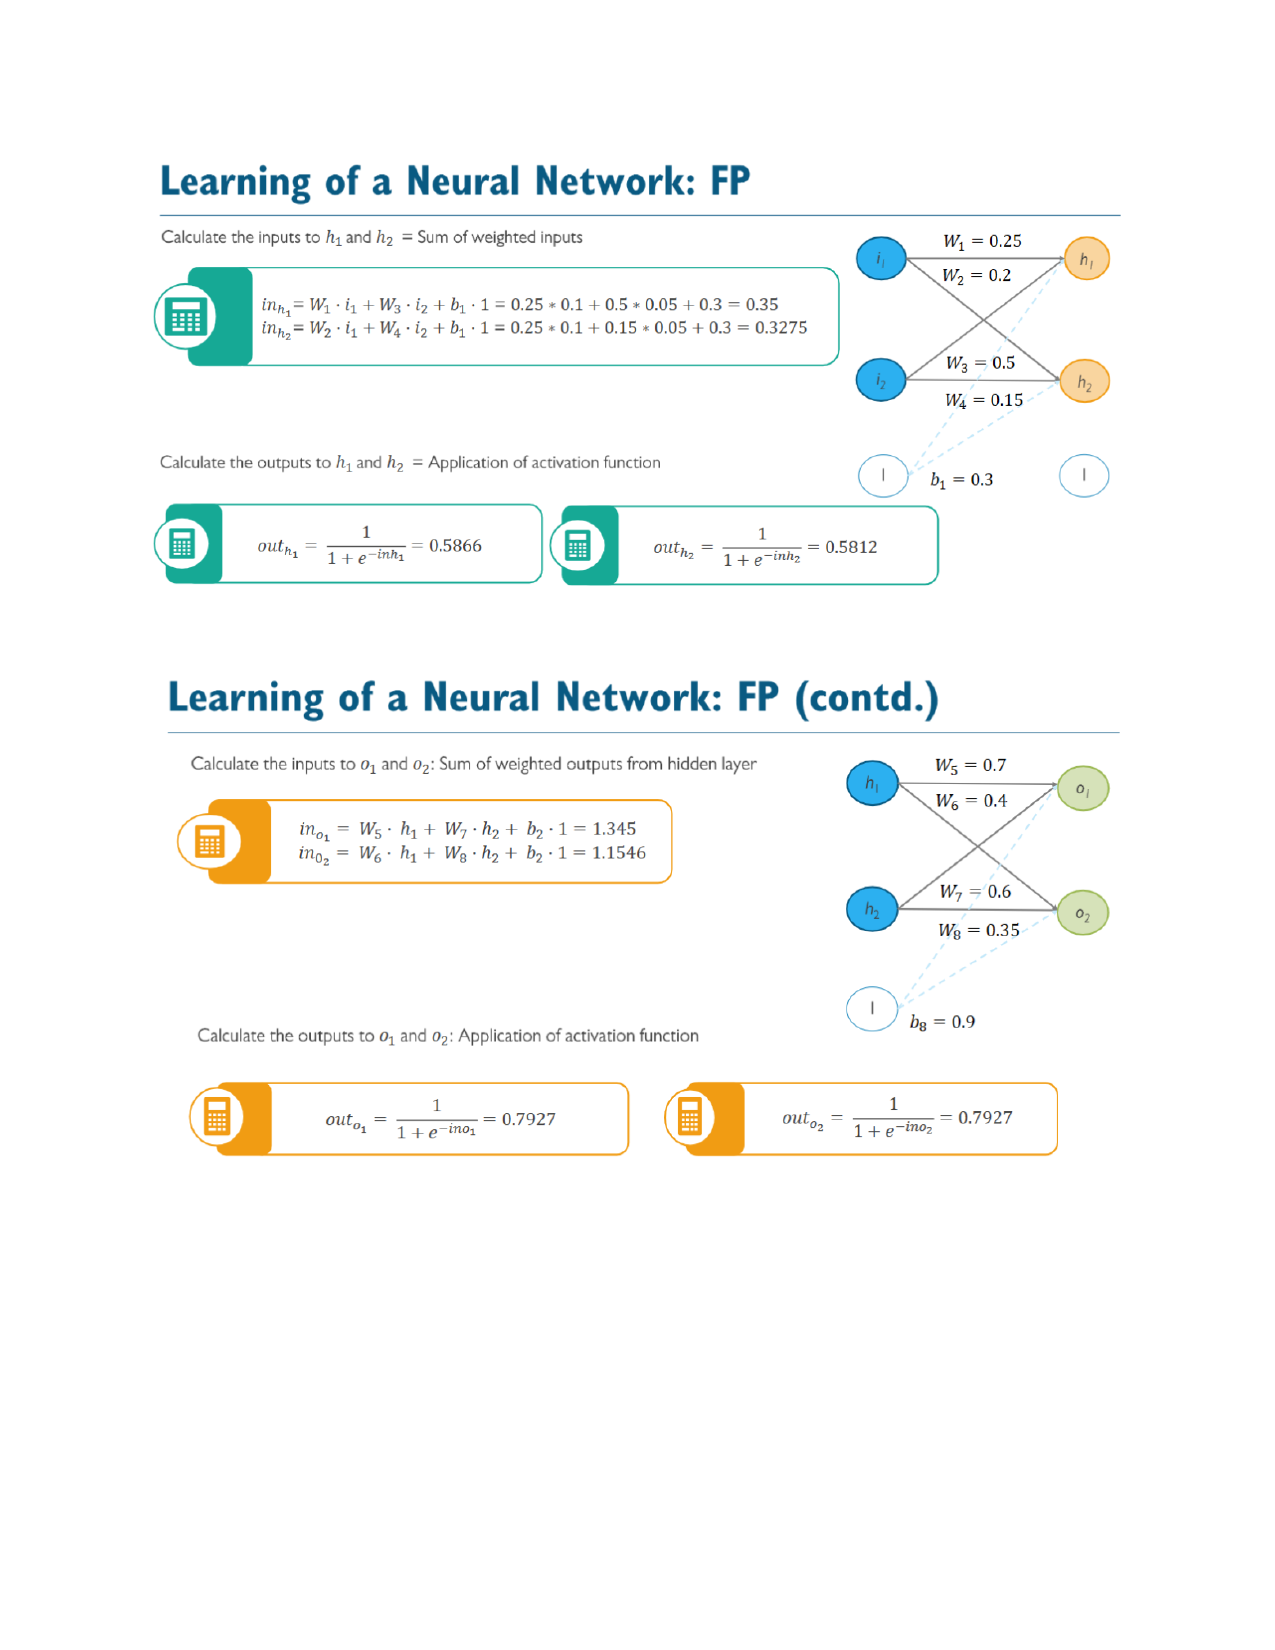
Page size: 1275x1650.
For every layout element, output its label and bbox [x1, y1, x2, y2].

picture [155, 665, 1120, 1170]
picture [143, 146, 1132, 608]
